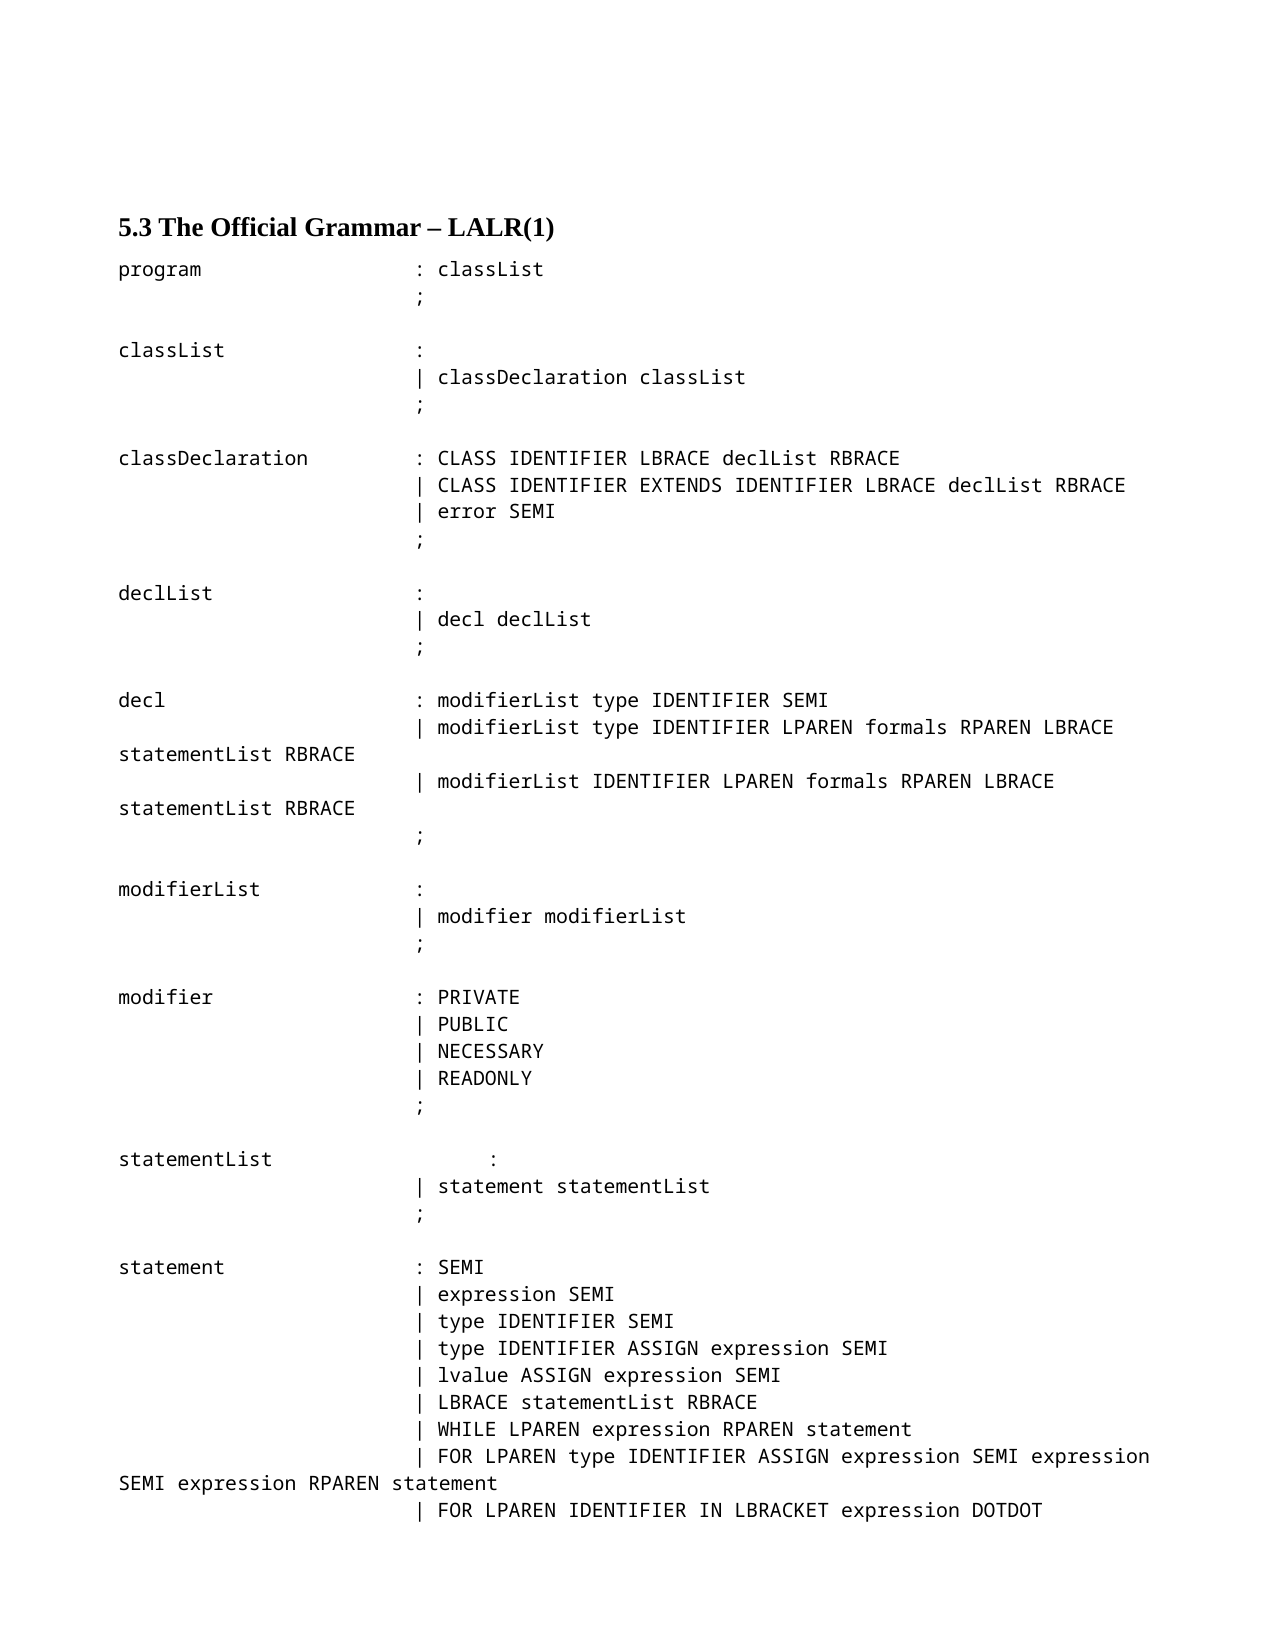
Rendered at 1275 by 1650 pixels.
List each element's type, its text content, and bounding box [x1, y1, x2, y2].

text program : classList [118, 255, 1157, 282]
text | NECESSARY [118, 1037, 1157, 1064]
text ; [118, 525, 1157, 552]
text ; [118, 822, 1157, 848]
text | classDeclaration classList [118, 363, 1157, 390]
text ; [118, 929, 1157, 956]
text ; [118, 1199, 1157, 1226]
text declList : [118, 579, 1157, 606]
subtitle 5.3 The Official Grammar – LALR(1) [118, 211, 1157, 242]
text | WHILE LPAREN expression RPAREN statement [118, 1415, 1157, 1442]
text ; [118, 1091, 1157, 1118]
text | expression SEMI [118, 1280, 1157, 1307]
text classDeclaration : CLASS IDENTIFIER LBRACE declList RBRACE [118, 444, 1157, 471]
text statement : SEMI [118, 1253, 1157, 1280]
text | FOR LPAREN IDENTIFIER IN LBRACKET expression DOTDOT [118, 1496, 1157, 1523]
text | READONLY [118, 1064, 1157, 1091]
text | modifier modifierList [118, 902, 1157, 929]
text classList : [118, 336, 1157, 363]
text modifierList : [118, 876, 1157, 902]
text | decl declList [118, 606, 1157, 633]
text | type IDENTIFIER ASSIGN expression SEMI [118, 1334, 1157, 1361]
text modifier : PRIVATE [118, 983, 1157, 1010]
text ; [118, 633, 1157, 660]
text ; [118, 282, 1157, 309]
text decl : modifierList type IDENTIFIER SEMI [118, 687, 1157, 714]
text | CLASS IDENTIFIER EXTENDS IDENTIFIER LBRACE declList RBRACE [118, 471, 1157, 498]
text | PUBLIC [118, 1010, 1157, 1037]
text | modifierList type IDENTIFIER LPAREN formals RPAREN LBRACE statementList RBRACE [118, 714, 1157, 768]
text | LBRACE statementList RBRACE [118, 1388, 1157, 1415]
text | type IDENTIFIER SEMI [118, 1307, 1157, 1334]
text ; [118, 390, 1157, 417]
text | modifierList IDENTIFIER LPAREN formals RPAREN LBRACE statementList RBRACE [118, 768, 1157, 822]
text statementList : [118, 1145, 1157, 1172]
text | statement statementList [118, 1172, 1157, 1199]
text | lvalue ASSIGN expression SEMI [118, 1361, 1157, 1388]
text | FOR LPAREN type IDENTIFIER ASSIGN expression SEMI expression SEMI expression RPAREN statement [118, 1442, 1157, 1496]
text | error SEMI [118, 498, 1157, 525]
